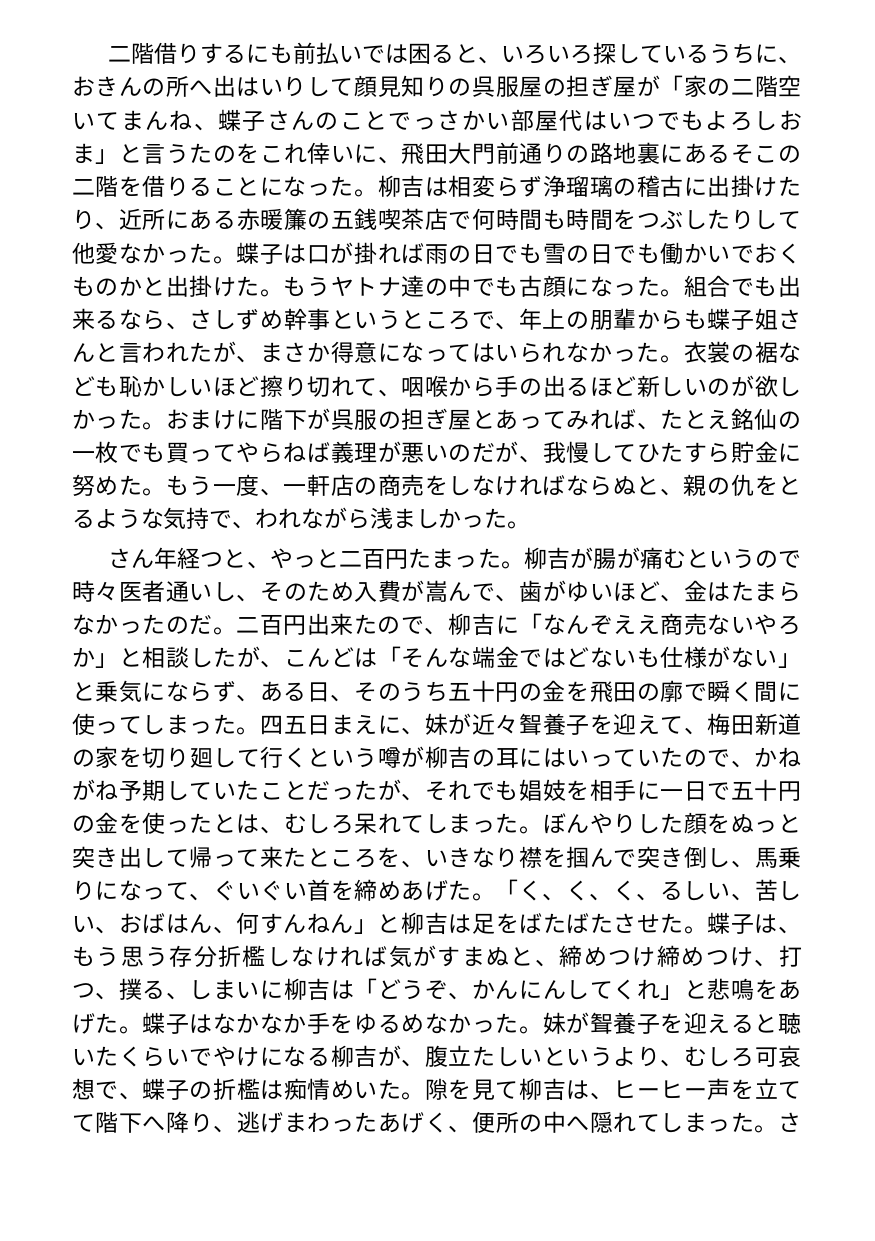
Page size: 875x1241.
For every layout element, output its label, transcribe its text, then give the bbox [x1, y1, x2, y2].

text 二階借りするにも前払いでは困ると、いろいろ探しているうちに、おきんの所へ出はいりして顔見知りの呉服屋の担ぎ屋が「家の二階空いてまんね、蝶子さんのことでっさかい部屋代はいつでもよろしおま」と言うたのをこれ倖いに、飛田大門前通りの路地裏にあるそこの二階を借りることになった。柳吉は相変らず浄瑠璃の稽古に出掛けたり、近所にある赤暖簾の五銭喫茶店で何時間も時間をつぶしたりして他愛なかった。蝶子は口が掛れば雨の日でも雪の日でも働かいでおくものかと出掛けた。もうヤトナ達の中でも古顔になった。組合でも出来るなら、さしずめ幹事というところで、年上の朋輩からも蝶子姐さんと言われたが、まさか得意になってはいられなかった。衣裳の裾なども恥かしいほど擦り切れて、咽喉から手の出るほど新しいのが欲しかった。おまけに階下が呉服の担ぎ屋とあってみれば、たとえ銘仙の一枚でも買ってやらねば義理が悪いのだが、我慢してひたすら貯金に努めた。もう一度、一軒店の商売をしなければならぬと、親の仇をとるような気持で、われながら浅ましかった。 [72, 36, 802, 534]
text さん年経つと、やっと二百円たまった。柳吉が腸が痛むというので時々医者通いし、そのため入費が嵩んで、歯がゆいほど、金はたまらなかったのだ。二百円出来たので、柳吉に「なんぞええ商売ないやろか」と相談したが、こんどは「そんな端金ではどないも仕様がない」と乗気にならず、ある日、そのうち五十円の金を飛田の廓で瞬く間に使ってしまった。四五日まえに、妹が近々聟養子を迎えて、梅田新道の家を切り廻して行くという噂が柳吉の耳にはいっていたので、かねがね予期していたことだったが、それでも娼妓を相手に一日で五十円の金を使ったとは、むしろ呆れてしまった。ぼんやりした顔をぬっと突き出して帰って来たところを、いきなり襟を掴んで突き倒し、馬乗りになって、ぐいぐい首を締めあげた。「く、く、く、るしい、苦しい、おばはん、何すんねん」と柳吉は足をばたばたさせた。蝶子は、もう思う存分折檻しなければ気がすまぬと、締めつけ締めつけ、打つ、撲る、しまいに柳吉は「どうぞ、かんにんしてくれ」と悲鳴をあげた。蝶子はなかなか手をゆるめなかった。妹が聟養子を迎えると聴いたくらいでやけになる柳吉が、腹立たしいというより、むしろ可哀想で、蝶子の折檻は痴情めいた。隙を見て柳吉は、ヒーヒー声を立てて階下へ降り、逃げまわったあげく、便所の中へ隠れてしまった。さ [72, 540, 802, 1138]
